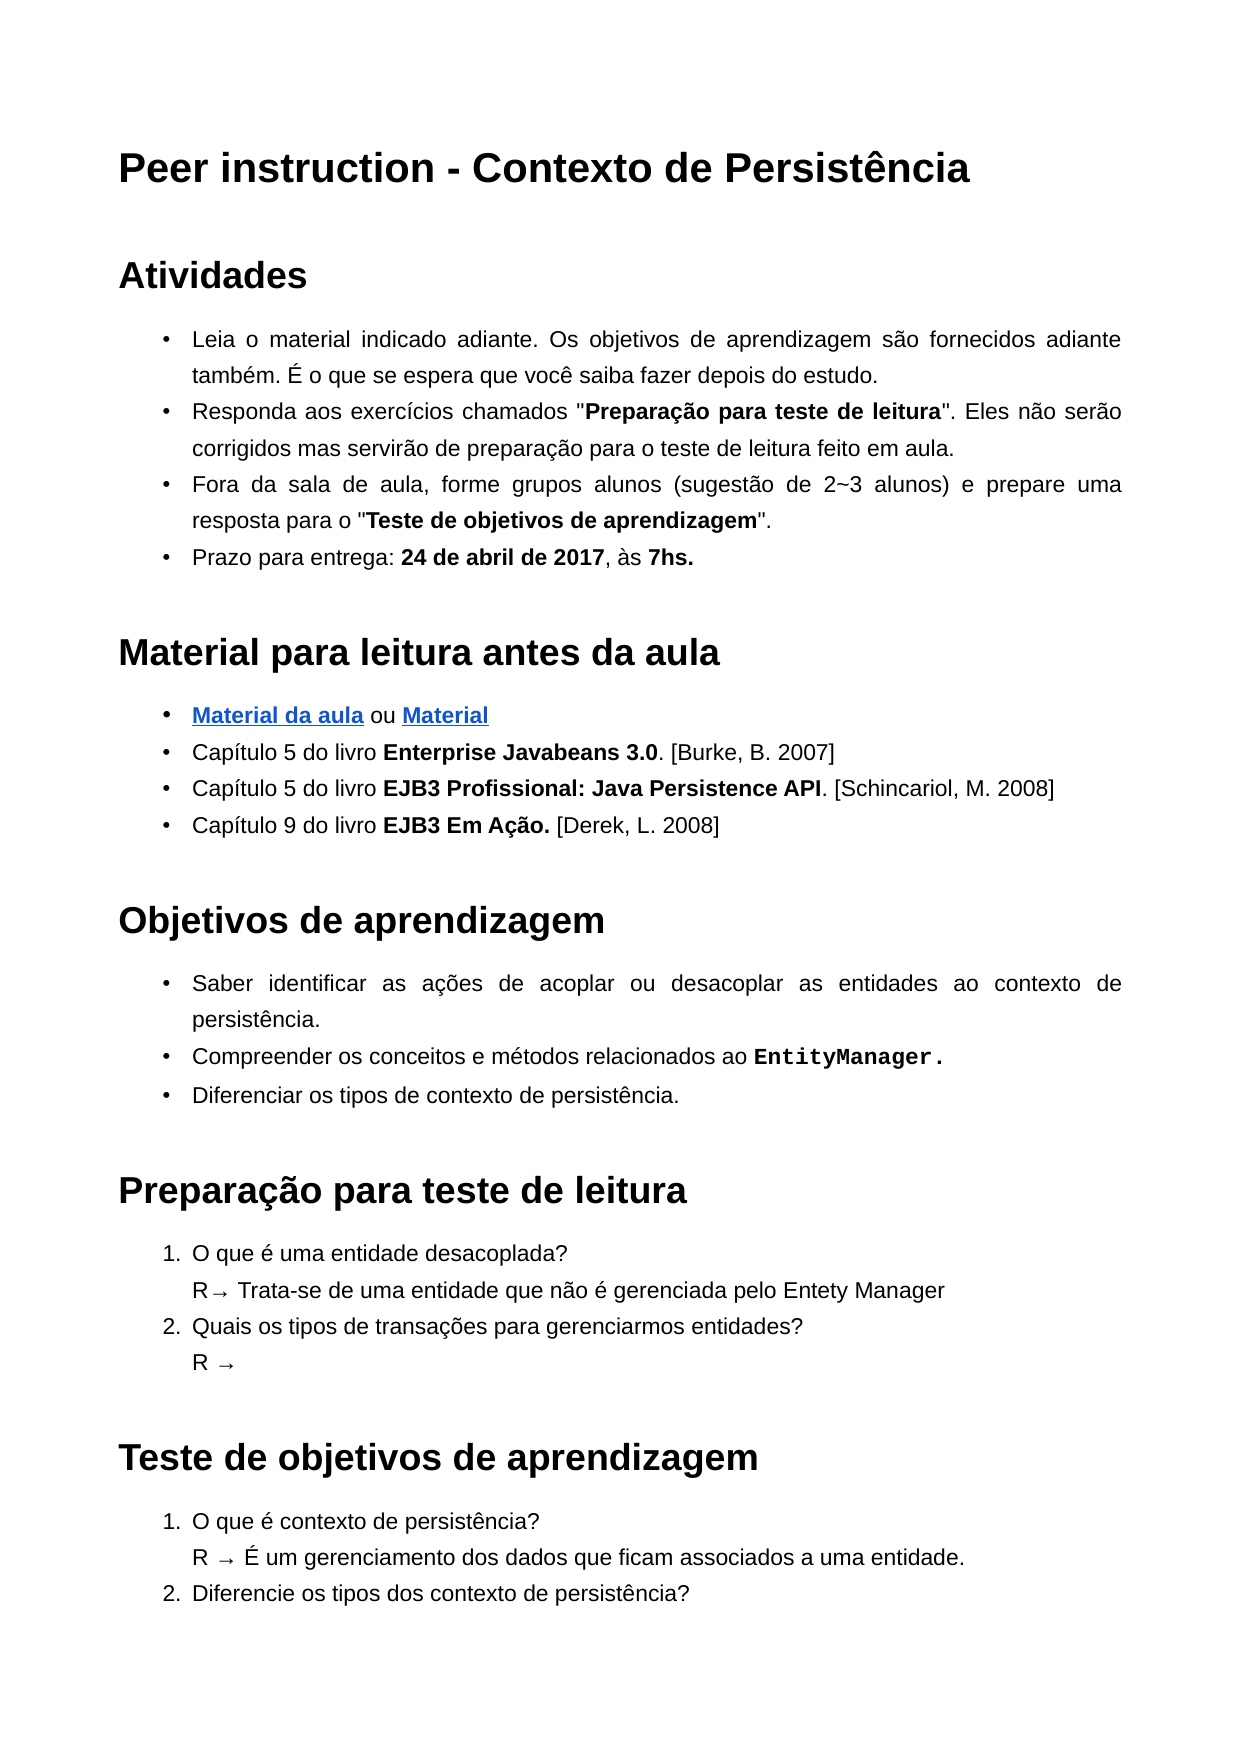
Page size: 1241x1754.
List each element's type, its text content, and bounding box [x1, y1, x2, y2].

list Prazo para entrega: 24 de abril de 2017, às 7hs. [162, 544, 1122, 570]
list Fora da sala de aula, forme grupos alunos (sugestão de 2~3 alunos) e prepare uma resposta para o "Teste de objetivos de aprendizagem". [162, 471, 1122, 534]
list Material da aula ou Material [162, 702, 1122, 729]
list R→ Trata-se de uma entidade que não é gerenciada pelo Entety Manager [162, 1277, 1122, 1303]
subtitle Peer instruction - Contexto de Persistência [118, 143, 1122, 191]
subtitle Preparação para teste de leitura [118, 1168, 1122, 1211]
subtitle Material para leitura antes da aula [118, 630, 1122, 673]
list Saber identificar as ações de acoplar ou desacoplar as entidades ao contexto de persistência. [162, 970, 1122, 1033]
list Diferenciar os tipos de contexto de persistência. [162, 1082, 1122, 1108]
list Diferencie os tipos dos contexto de persistência? [162, 1580, 1122, 1607]
subtitle Atividades [118, 253, 1122, 297]
list O que é contexto de persistência? [162, 1508, 1122, 1534]
list Quais os tipos de transações para gerenciarmos entidades? [162, 1313, 1122, 1339]
list Capítulo 5 do livro Enterprise Javabeans 3.0. [Burke, B. 2007] [162, 739, 1122, 765]
subtitle Teste de objetivos de aprendizagem [118, 1436, 1122, 1479]
subtitle Objetivos de aprendizagem [118, 898, 1122, 941]
list Responda aos exercícios chamados "Preparação para teste de leitura". Eles não serão corrigidos mas servirão de preparação para o teste de leitura feito em aula. [162, 398, 1122, 461]
list Capítulo 9 do livro EJB3 Em Ação. [Derek, L. 2008] [162, 812, 1122, 838]
list Leia o material indicado adiante. Os objetivos de aprendizagem são fornecidos adiante também. É o que se espera que você saiba fazer depois do estudo. [162, 326, 1122, 388]
list Capítulo 5 do livro EJB3 Profissional: Java Persistence API. [Schincariol, M. 2008] [162, 775, 1122, 802]
list R → [162, 1349, 1122, 1376]
list Compreender os conceitos e métodos relacionados ao EntityManager. [162, 1043, 1122, 1071]
list O que é uma entidade desacoplada? [162, 1240, 1122, 1267]
list R → É um gerenciamento dos dados que ficam associados a uma entidade. [162, 1544, 1122, 1570]
